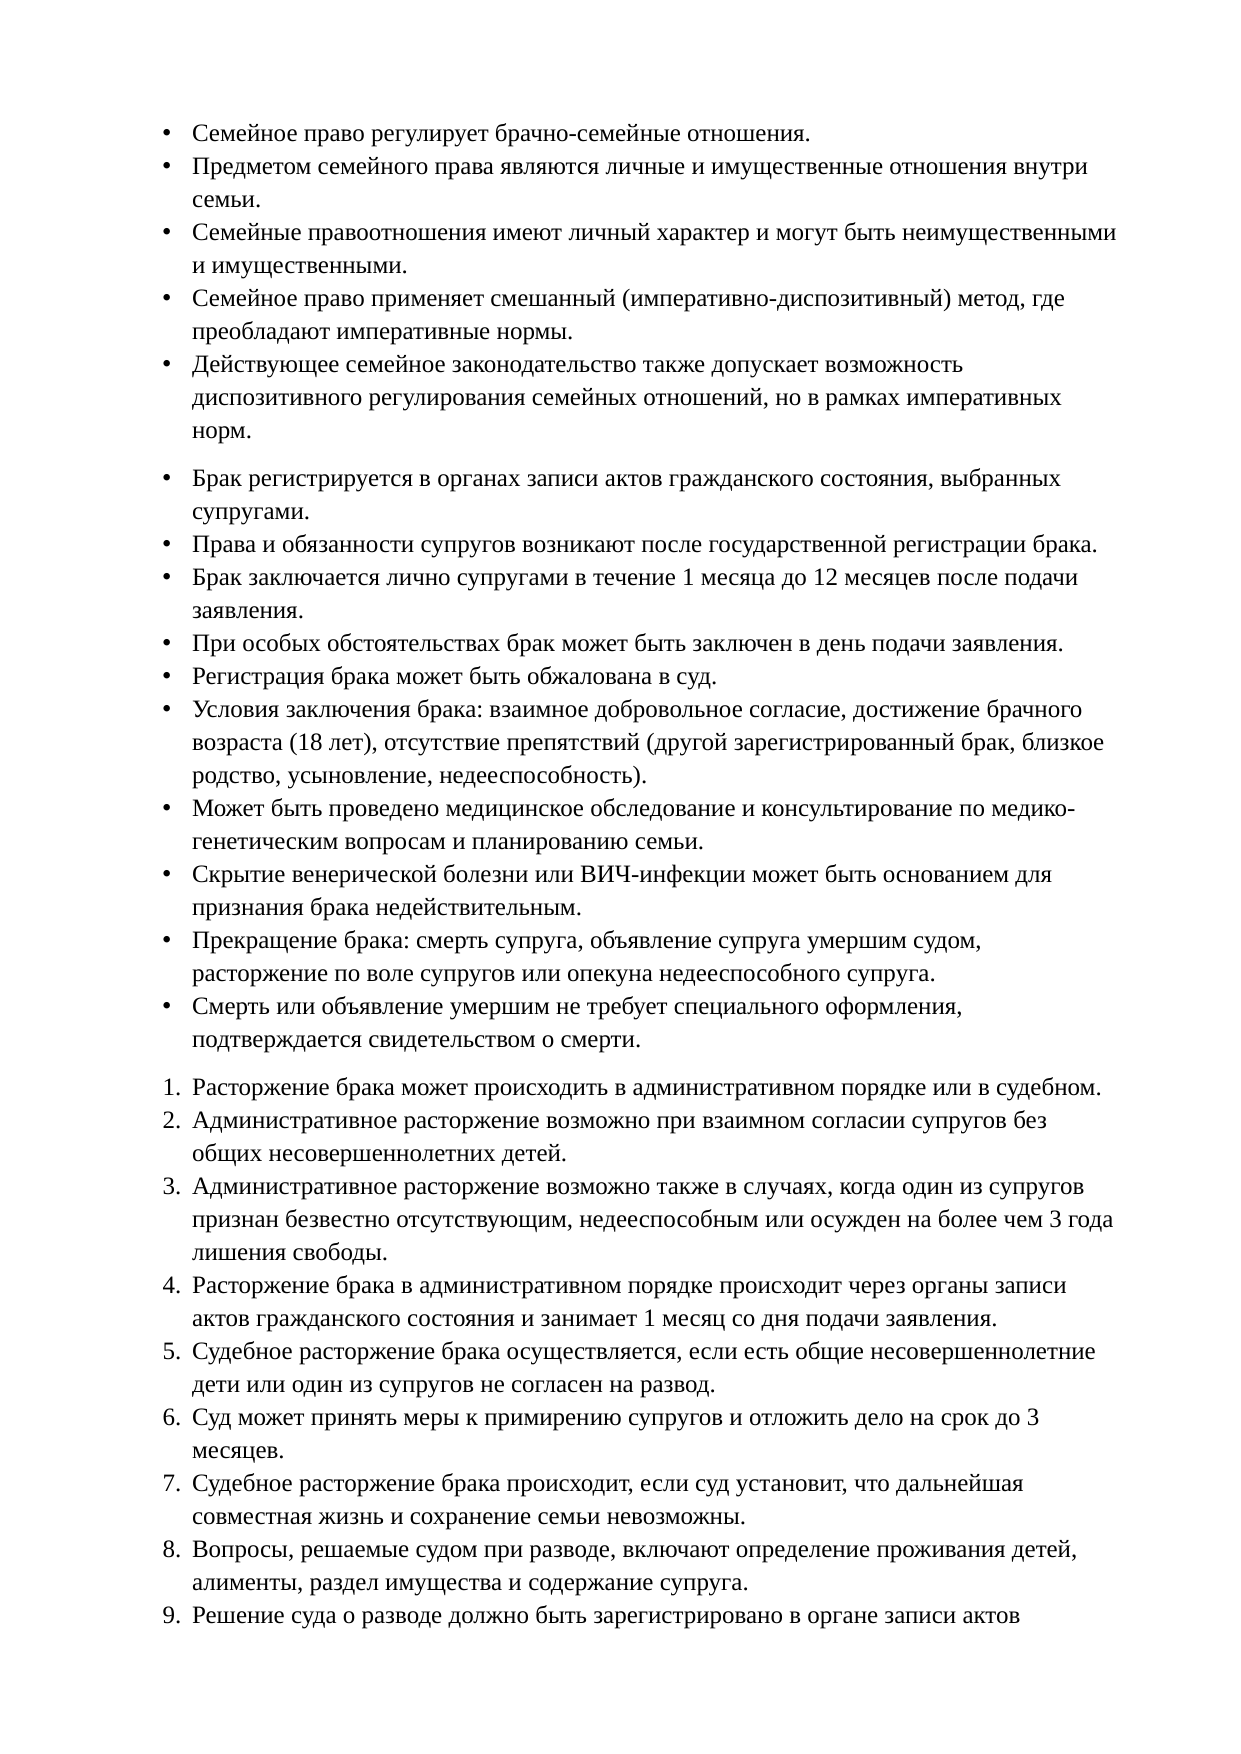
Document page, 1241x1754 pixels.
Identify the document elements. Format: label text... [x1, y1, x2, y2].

list Может быть проведено медицинское обследование и консультирование по медико-генетическим вопросам и планированию семьи. [162, 793, 1122, 855]
list Суд может принять меры к примирению супругов и отложить дело на срок до 3 месяцев. [162, 1402, 1122, 1464]
list Скрытие венерической болезни или ВИЧ-инфекции может быть основанием для признания брака недействительным. [162, 859, 1122, 921]
list Смерть или объявление умершим не требует специального оформления, подтверждается свидетельством о смерти. [162, 991, 1122, 1053]
list Административное расторжение возможно при взаимном согласии супругов без общих несовершеннолетних детей. [162, 1105, 1122, 1167]
list Условия заключения брака: взаимное добровольное согласие, достижение брачного возраста (18 лет), отсутствие препятствий (другой зарегистрированный брак, близкое родство, усыновление, недееспособность). [162, 694, 1122, 789]
list Расторжение брака может происходить в административном порядке или в судебном. [162, 1072, 1122, 1101]
list Права и обязанности супругов возникают после государственной регистрации брака. [162, 529, 1122, 558]
list Прекращение брака: смерть супруга, объявление супруга умершим судом, расторжение по воле супругов или опекуна недееспособного супруга. [162, 925, 1122, 987]
list Предметом семейного права являются личные и имущественные отношения внутри семьи. [162, 151, 1122, 213]
list Брак заключается лично супругами в течение 1 месяца до 12 месяцев после подачи заявления. [162, 562, 1122, 624]
list Действующее семейное законодательство также допускает возможность диспозитивного регулирования семейных отношений, но в рамках императивных норм. [162, 349, 1122, 444]
list Расторжение брака в административном порядке происходит через органы записи актов гражданского состояния и занимает 1 месяц со дня подачи заявления. [162, 1270, 1122, 1332]
list Семейные правоотношения имеют личный характер и могут быть неимущественными и имущественными. [162, 217, 1122, 279]
list Семейное право применяет смешанный (императивно-диспозитивный) метод, где преобладают императивные нормы. [162, 283, 1122, 345]
list Решение суда о разводе должно быть зарегистрировано в органе записи актов [162, 1600, 1122, 1629]
list Административное расторжение возможно также в случаях, когда один из супругов признан безвестно отсутствующим, недееспособным или осужден на более чем 3 года лишения свободы. [162, 1171, 1122, 1266]
list Брак регистрируется в органах записи актов гражданского состояния, выбранных супругами. [162, 463, 1122, 525]
list При особых обстоятельствах брак может быть заключен в день подачи заявления. [162, 628, 1122, 657]
list Судебное расторжение брака осуществляется, если есть общие несовершеннолетние дети или один из супругов не согласен на развод. [162, 1336, 1122, 1398]
list Семейное право регулирует брачно-семейные отношения. [162, 118, 1122, 147]
list Регистрация брака может быть обжалована в суд. [162, 661, 1122, 690]
list Судебное расторжение брака происходит, если суд установит, что дальнейшая совместная жизнь и сохранение семьи невозможны. [162, 1468, 1122, 1530]
list Вопросы, решаемые судом при разводе, включают определение проживания детей, алименты, раздел имущества и содержание супруга. [162, 1534, 1122, 1596]
